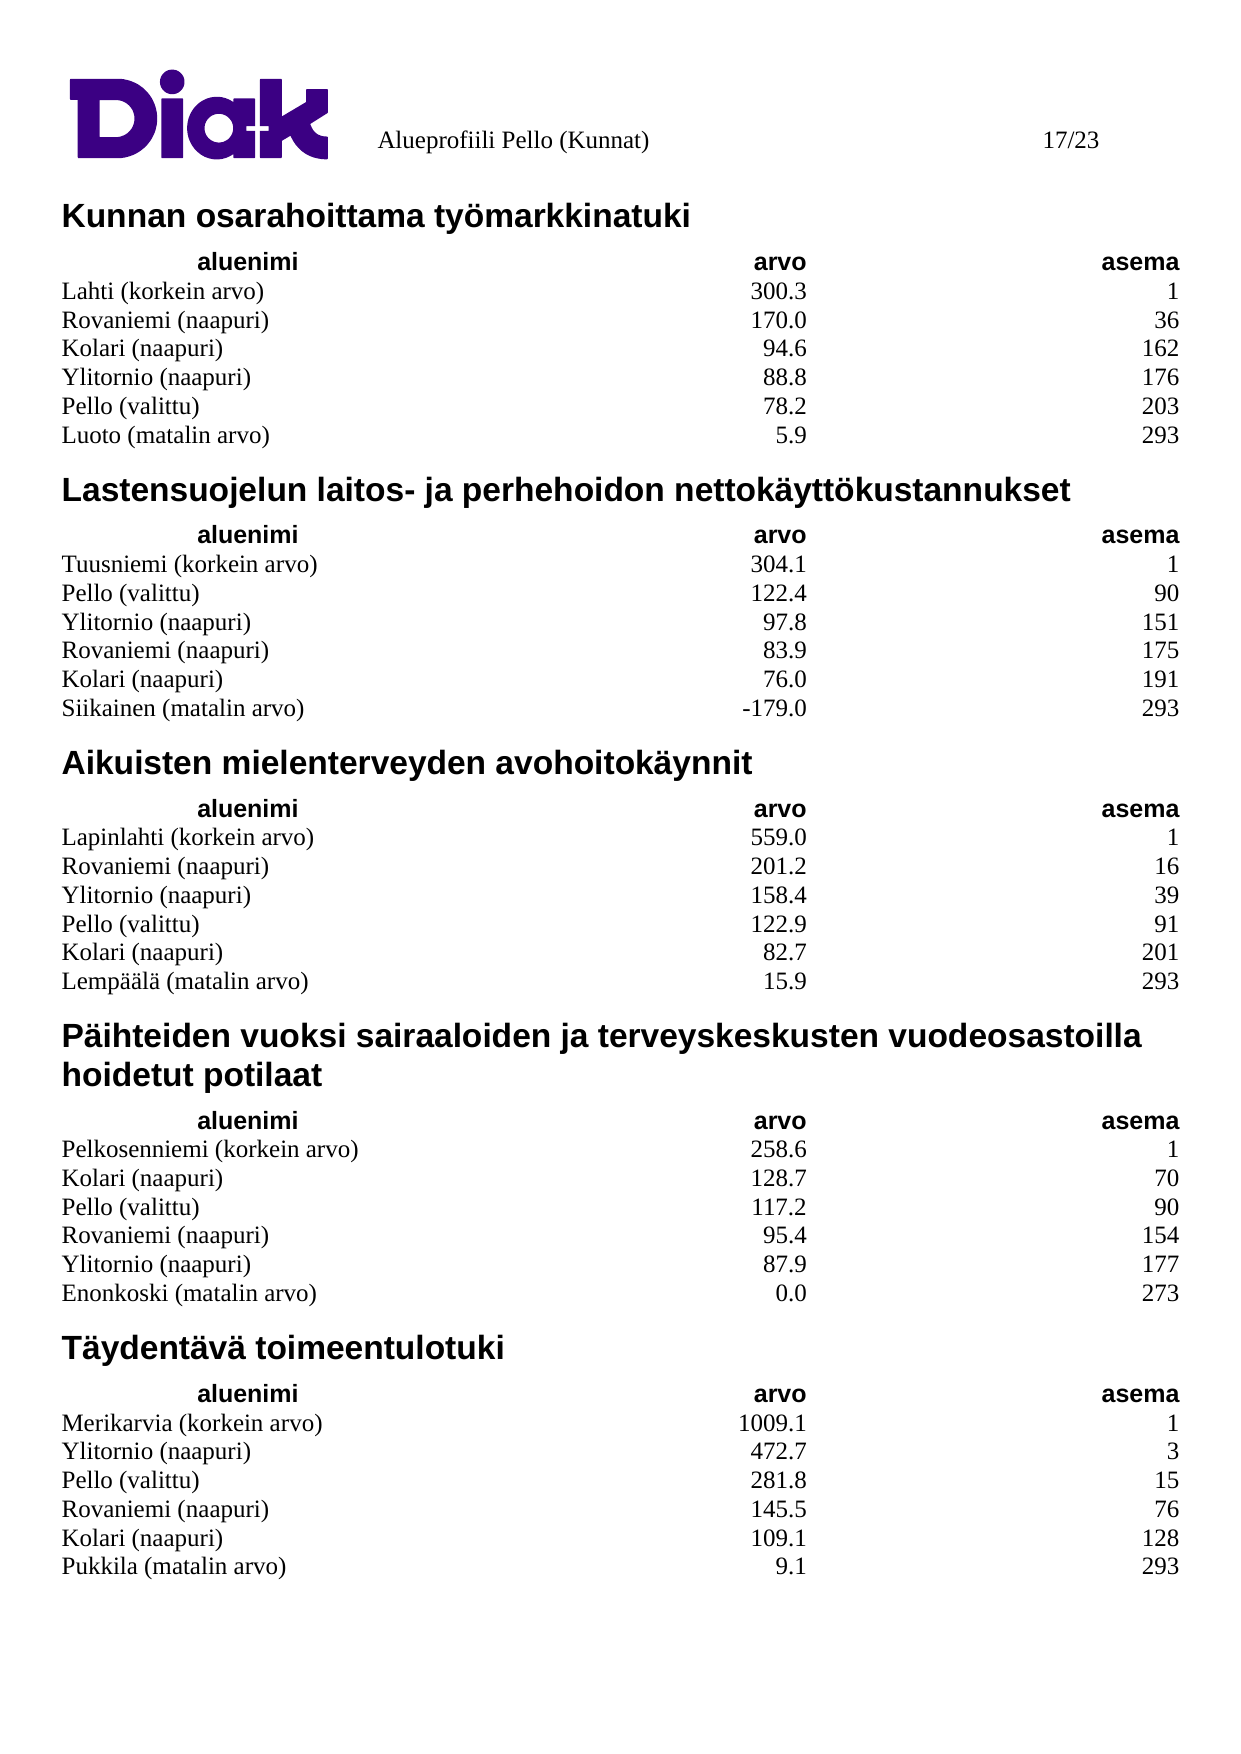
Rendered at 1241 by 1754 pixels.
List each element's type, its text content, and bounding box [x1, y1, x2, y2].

table_header aluenimi [61, 521, 434, 549]
subtitle Aikuisten mielenterveyden avohoitokäynnit [61, 743, 1179, 781]
table_header asema [806, 794, 1179, 822]
table_cell 175 [806, 636, 1179, 664]
table_cell 117.2 [434, 1192, 806, 1221]
table_cell Rovaniemi (naapuri) [61, 851, 434, 880]
table_cell 91 [806, 909, 1179, 937]
table_cell 162 [806, 334, 1179, 362]
table_cell 304.1 [434, 549, 806, 578]
table_header asema [806, 521, 1179, 549]
table_cell 15.9 [434, 966, 806, 995]
table_cell 0.0 [434, 1278, 806, 1307]
table_cell 3 [806, 1436, 1179, 1465]
table_header aluenimi [61, 1106, 434, 1134]
table_cell 1 [806, 276, 1179, 305]
table_header arvo [434, 794, 806, 822]
table_header aluenimi [61, 247, 434, 276]
table_cell Kolari (naapuri) [61, 334, 434, 362]
table_cell 1 [806, 549, 1179, 578]
table_cell 293 [806, 966, 1179, 995]
table_cell Pello (valittu) [61, 578, 434, 607]
table_cell 300.3 [434, 276, 806, 305]
table_cell 158.4 [434, 880, 806, 909]
table_cell Rovaniemi (naapuri) [61, 636, 434, 664]
table_cell 1009.1 [434, 1408, 806, 1436]
table_cell 1 [806, 1408, 1179, 1436]
table_cell Kolari (naapuri) [61, 938, 434, 966]
table_cell 95.4 [434, 1221, 806, 1249]
table_cell Tuusniemi (korkein arvo) [61, 549, 434, 578]
table_cell Kolari (naapuri) [61, 1523, 434, 1551]
table_cell 90 [806, 1192, 1179, 1221]
table_cell Lahti (korkein arvo) [61, 276, 434, 305]
table_cell 70 [806, 1163, 1179, 1192]
table_cell Pelkosenniemi (korkein arvo) [61, 1134, 434, 1163]
table_header aluenimi [61, 1379, 434, 1408]
table_cell Lempäälä (matalin arvo) [61, 966, 434, 995]
table_cell 1 [806, 1134, 1179, 1163]
table_cell Rovaniemi (naapuri) [61, 1221, 434, 1249]
table_cell 87.9 [434, 1249, 806, 1278]
table_cell Ylitornio (naapuri) [61, 1436, 434, 1465]
table_cell 36 [806, 305, 1179, 333]
table_cell Pello (valittu) [61, 1465, 434, 1494]
table_cell Pello (valittu) [61, 391, 434, 420]
table_cell Kolari (naapuri) [61, 1163, 434, 1192]
table_cell 94.6 [434, 334, 806, 362]
table_cell Siikainen (matalin arvo) [61, 693, 434, 722]
table_cell 293 [806, 420, 1179, 448]
table_cell 15 [806, 1465, 1179, 1494]
table_cell 128.7 [434, 1163, 806, 1192]
table_cell 76.0 [434, 664, 806, 693]
table_cell 82.7 [434, 938, 806, 966]
table_header asema [806, 247, 1179, 276]
subtitle Täydentävä toimeentulotuki [61, 1328, 1179, 1366]
table_cell 293 [806, 1551, 1179, 1580]
table_cell -179.0 [434, 693, 806, 722]
table_cell 176 [806, 362, 1179, 391]
table_cell 203 [806, 391, 1179, 420]
table_cell 76 [806, 1494, 1179, 1523]
table_cell Kolari (naapuri) [61, 664, 434, 693]
table_cell 78.2 [434, 391, 806, 420]
table_cell 293 [806, 693, 1179, 722]
table_header asema [806, 1379, 1179, 1408]
table_cell 90 [806, 578, 1179, 607]
table_cell 281.8 [434, 1465, 806, 1494]
table_cell Pello (valittu) [61, 909, 434, 937]
subtitle Lastensuojelun laitos- ja perhehoidon nettokäyttökustannukset [61, 469, 1179, 508]
table_cell Rovaniemi (naapuri) [61, 1494, 434, 1523]
table_cell Ylitornio (naapuri) [61, 607, 434, 636]
table_cell 201 [806, 938, 1179, 966]
table_cell 191 [806, 664, 1179, 693]
table_cell 177 [806, 1249, 1179, 1278]
table_cell Ylitornio (naapuri) [61, 880, 434, 909]
table_cell 170.0 [434, 305, 806, 333]
table_cell 16 [806, 851, 1179, 880]
table_cell 273 [806, 1278, 1179, 1307]
table_cell Pukkila (matalin arvo) [61, 1551, 434, 1580]
table_cell 472.7 [434, 1436, 806, 1465]
table_cell 39 [806, 880, 1179, 909]
table_cell 5.9 [434, 420, 806, 448]
table_cell 122.4 [434, 578, 806, 607]
table_cell 9.1 [434, 1551, 806, 1580]
table_cell Pello (valittu) [61, 1192, 434, 1221]
table_header arvo [434, 521, 806, 549]
table_cell 258.6 [434, 1134, 806, 1163]
table_cell Ylitornio (naapuri) [61, 362, 434, 391]
table_header aluenimi [61, 794, 434, 822]
table_cell Luoto (matalin arvo) [61, 420, 434, 448]
subtitle Päihteiden vuoksi sairaaloiden ja terveyskeskusten vuodeosastoilla hoidetut potilaat [61, 1016, 1179, 1093]
table_cell Merikarvia (korkein arvo) [61, 1408, 434, 1436]
table_cell 145.5 [434, 1494, 806, 1523]
table_cell Lapinlahti (korkein arvo) [61, 823, 434, 851]
table_header arvo [434, 247, 806, 276]
table_cell 88.8 [434, 362, 806, 391]
table_cell 151 [806, 607, 1179, 636]
table_cell 201.2 [434, 851, 806, 880]
table_cell Rovaniemi (naapuri) [61, 305, 434, 333]
table_header arvo [434, 1106, 806, 1134]
table_cell 128 [806, 1523, 1179, 1551]
table_cell 1 [806, 823, 1179, 851]
table_header asema [806, 1106, 1179, 1134]
table_cell 97.8 [434, 607, 806, 636]
table_cell 559.0 [434, 823, 806, 851]
table_cell Enonkoski (matalin arvo) [61, 1278, 434, 1307]
table_header arvo [434, 1379, 806, 1408]
table_cell 154 [806, 1221, 1179, 1249]
table_cell 122.9 [434, 909, 806, 937]
table_cell Ylitornio (naapuri) [61, 1249, 434, 1278]
subtitle Kunnan osarahoittama työmarkkinatuki [61, 196, 1179, 235]
table_cell 109.1 [434, 1523, 806, 1551]
table_cell 83.9 [434, 636, 806, 664]
